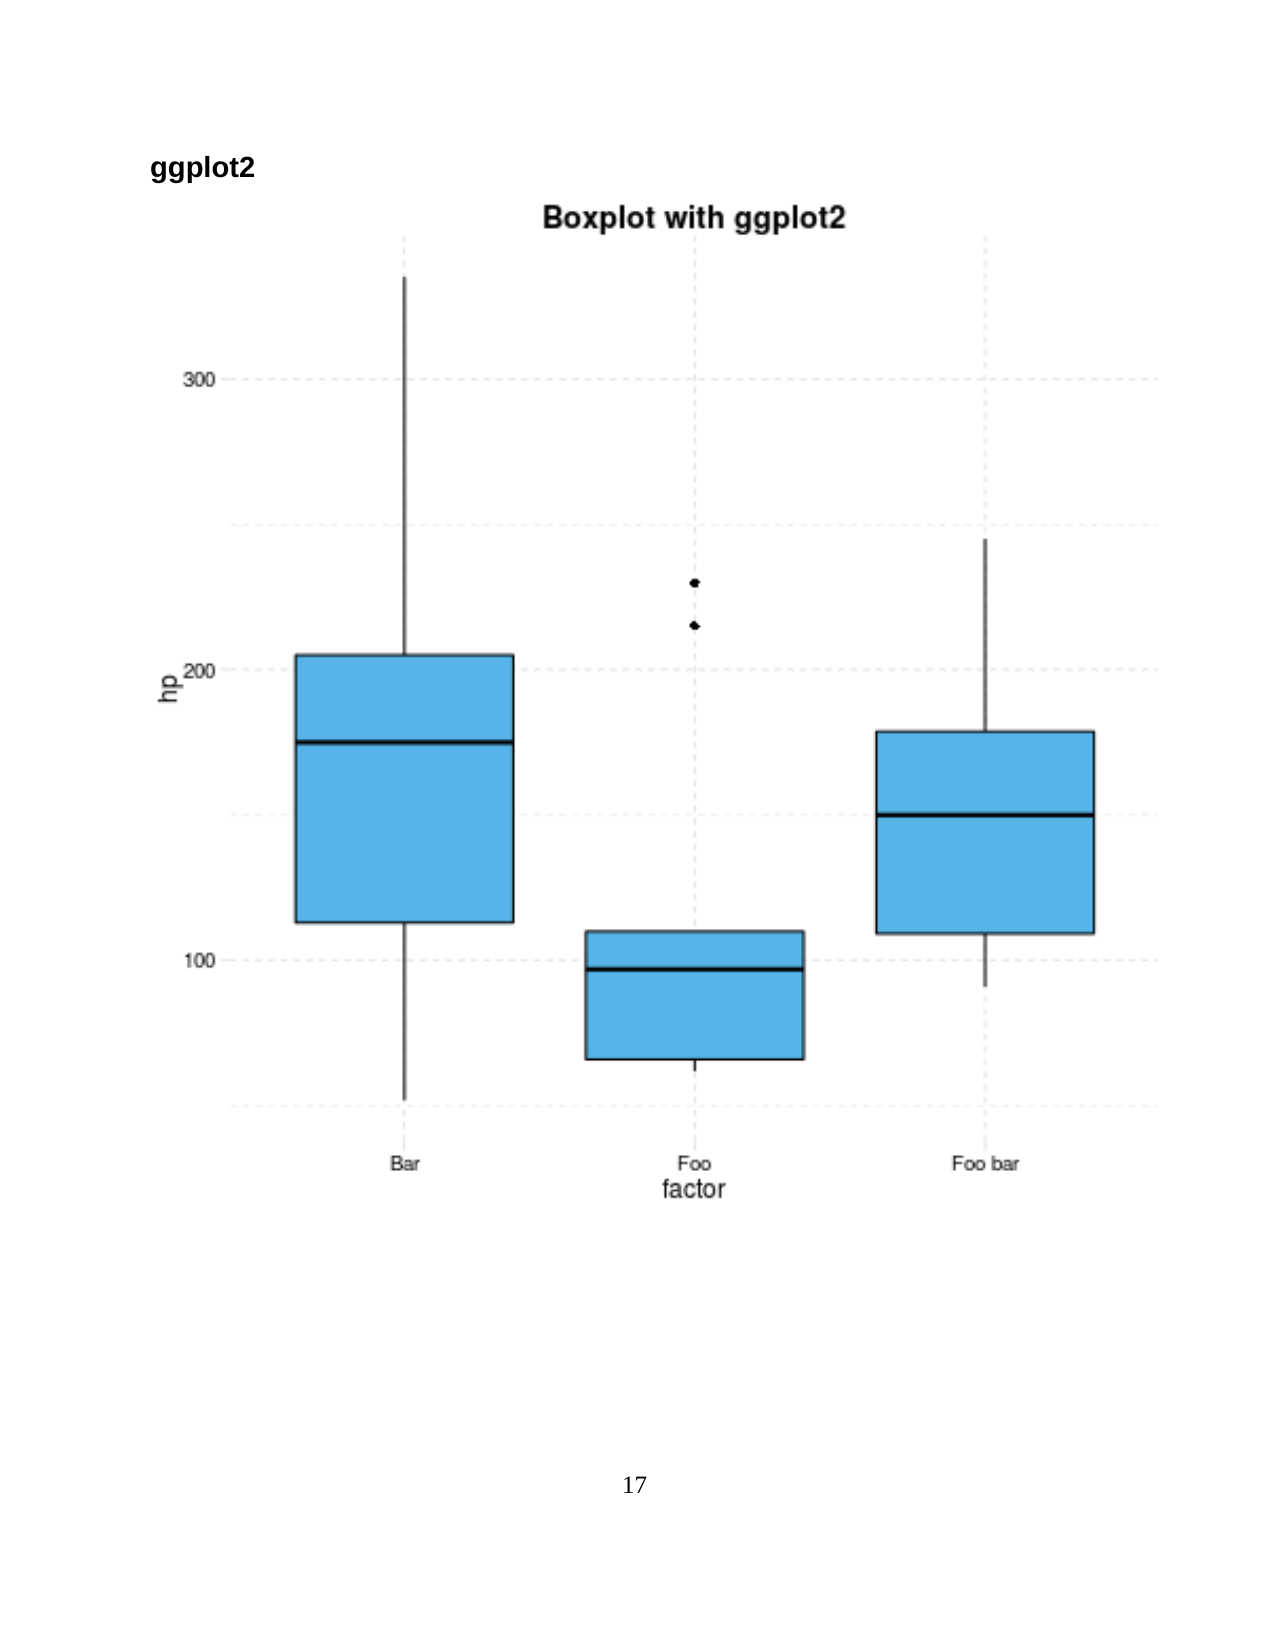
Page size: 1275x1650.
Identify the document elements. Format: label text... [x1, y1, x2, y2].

subtitle ggplot2 [150, 150, 1125, 183]
picture [150, 196, 1163, 1209]
